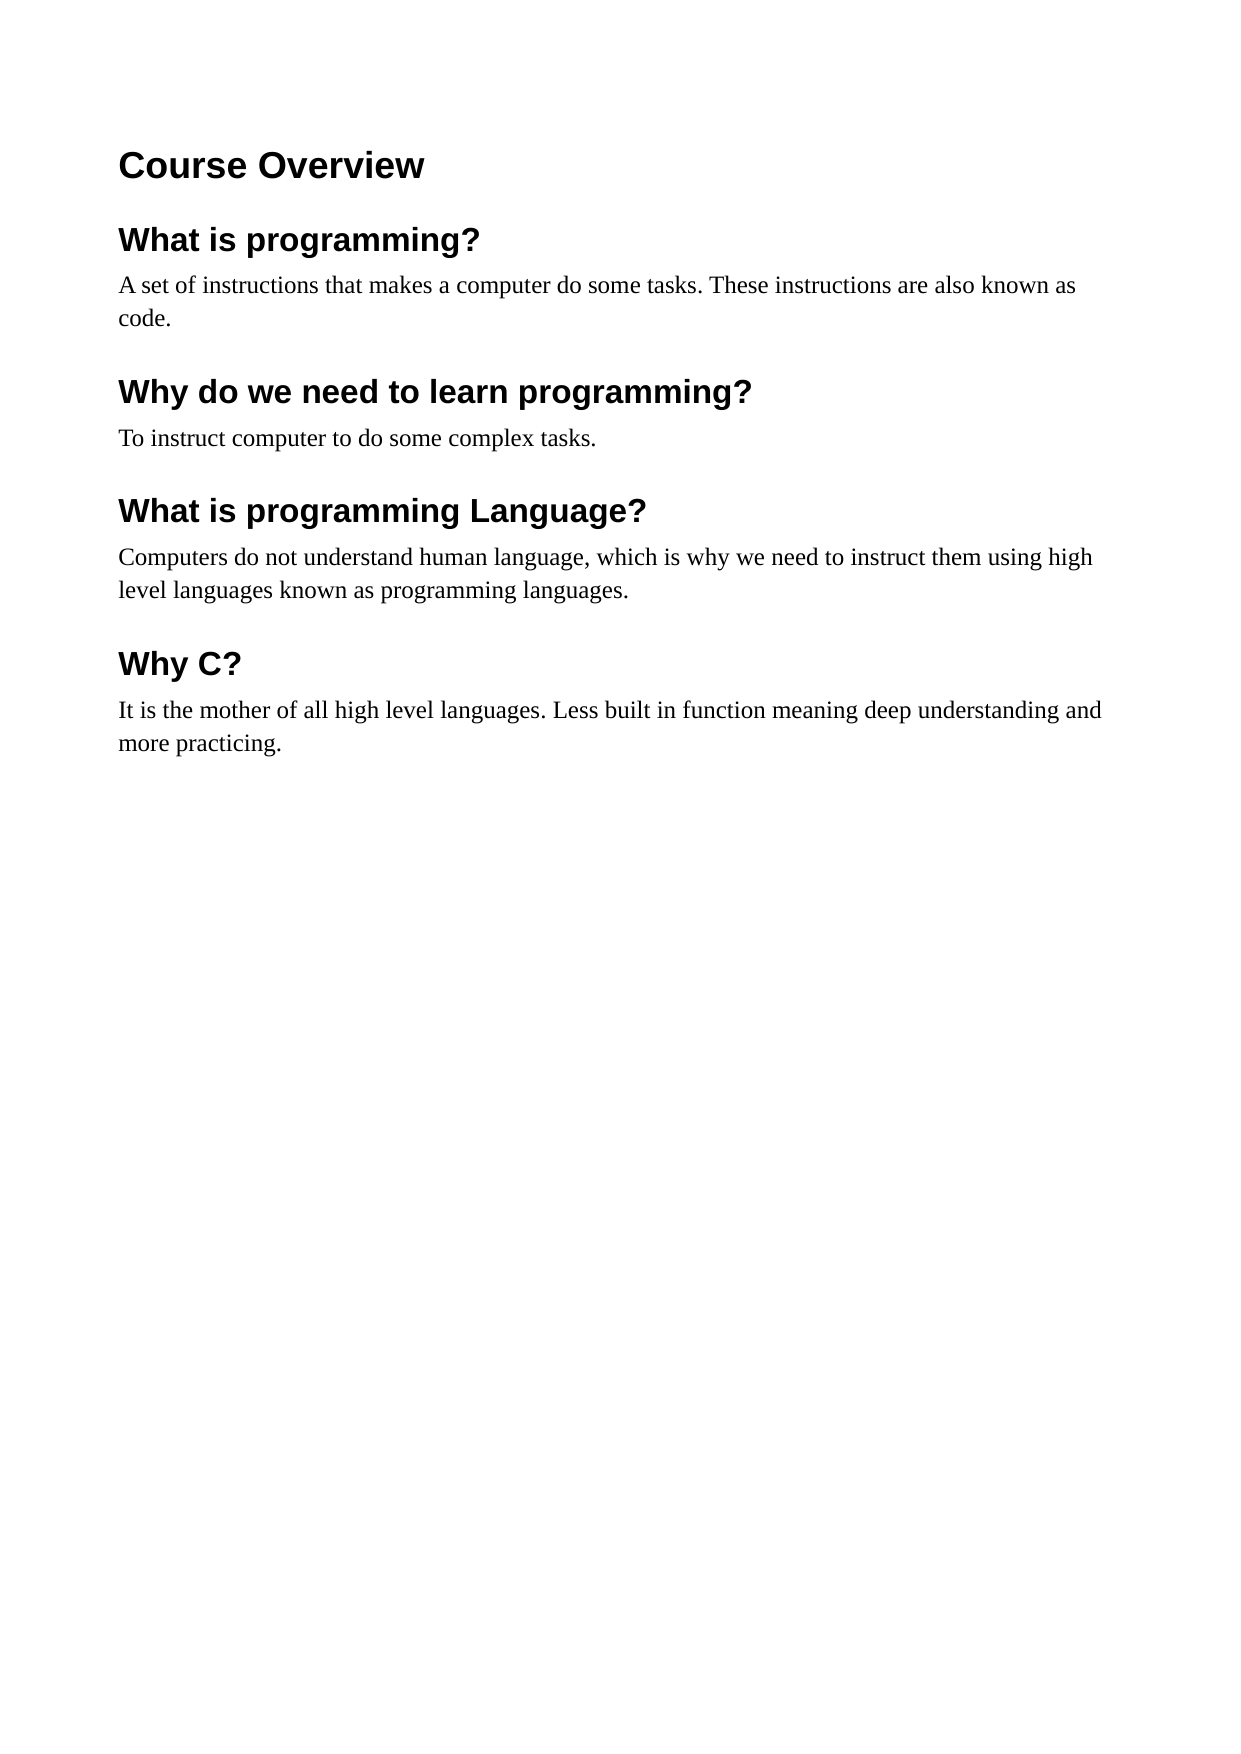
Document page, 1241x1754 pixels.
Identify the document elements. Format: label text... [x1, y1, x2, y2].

subtitle Why C? [118, 644, 1122, 682]
subtitle What is programming? [118, 219, 1122, 258]
text It is the mother of all high level languages. Less built in function meaning deep understanding and more practicing. [118, 695, 1122, 756]
subtitle Course Overview [118, 143, 1122, 186]
subtitle What is programming Language? [118, 491, 1122, 530]
text Computers do not understand human language, which is why we need to instruct them using high level languages known as programming languages. [118, 542, 1122, 604]
subtitle Why do we need to learn programming? [118, 372, 1122, 410]
text A set of instructions that makes a computer do some tasks. These instructions are also known as code. [118, 271, 1122, 332]
text To instruct computer to do some complex tasks. [118, 423, 1122, 452]
